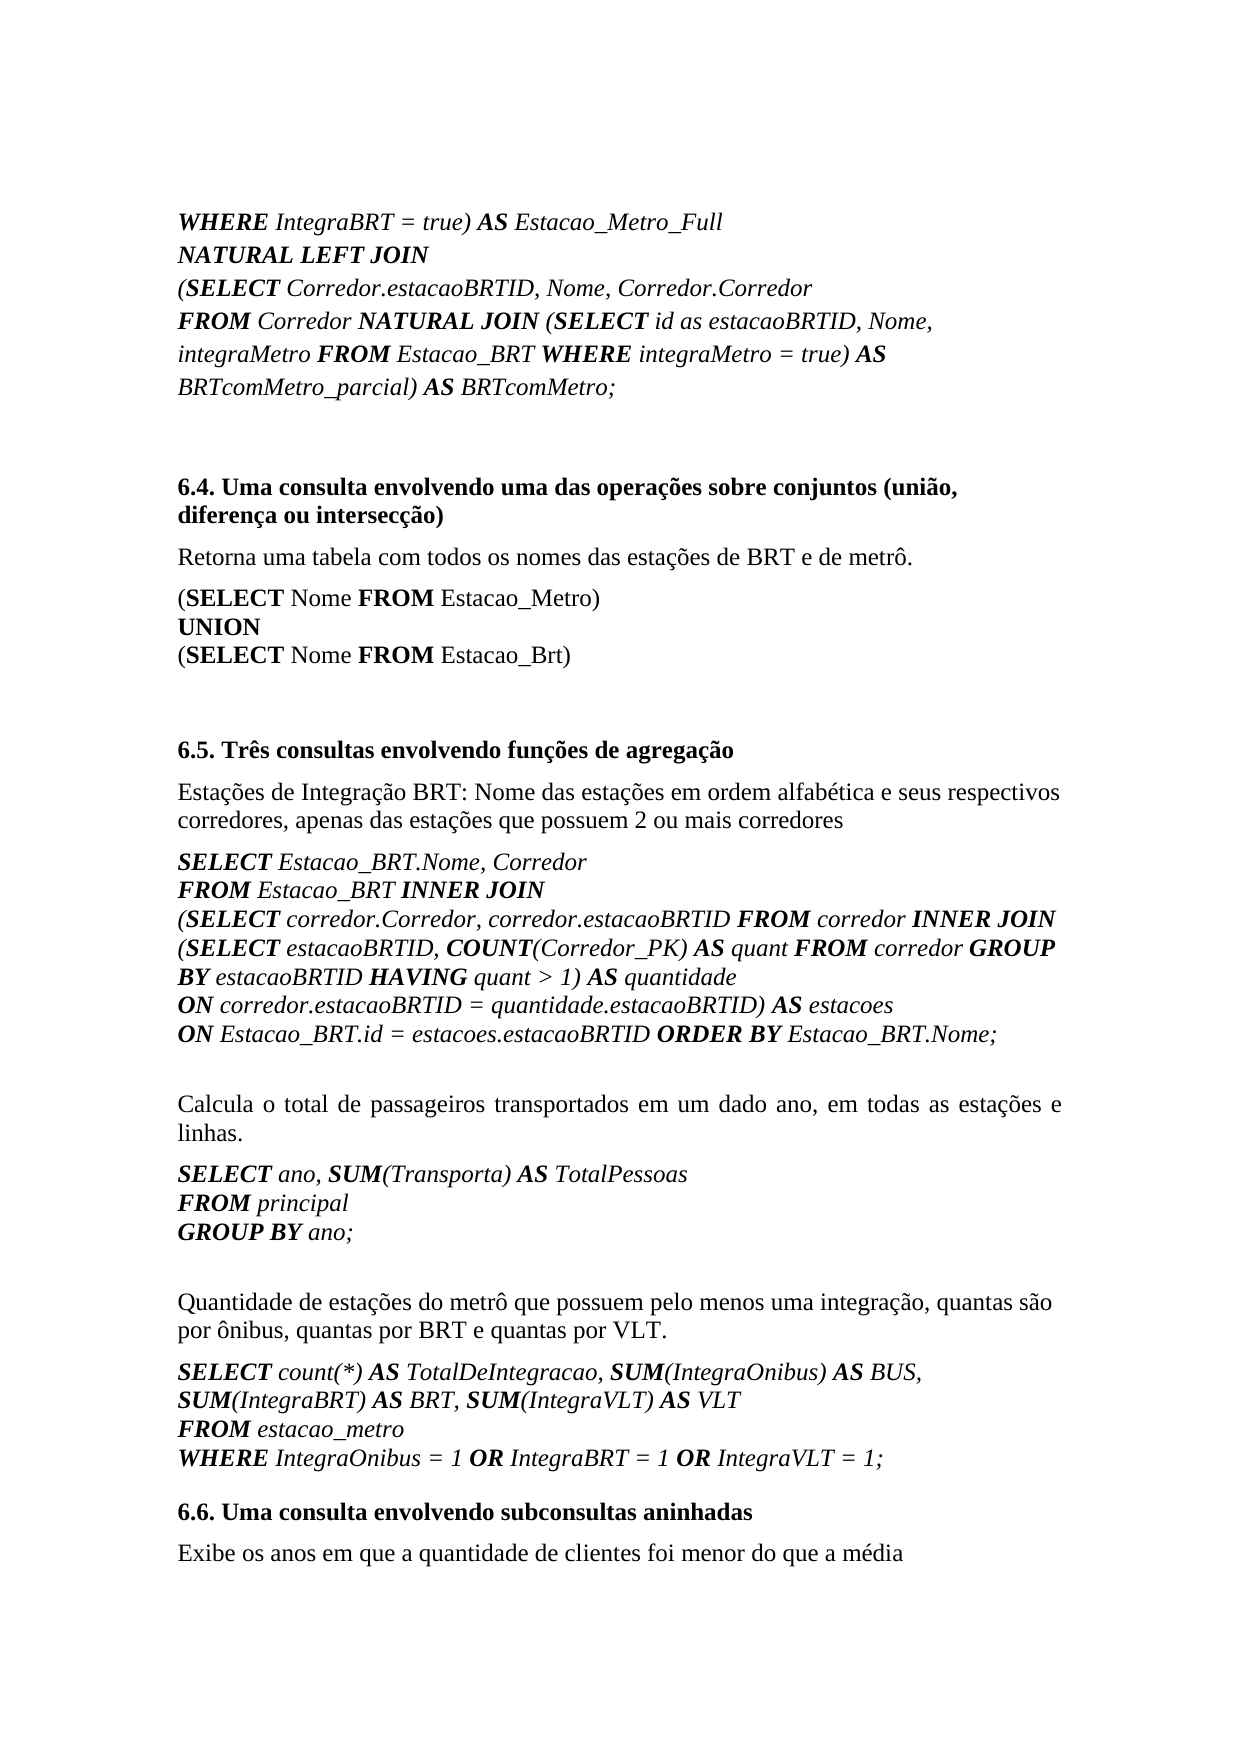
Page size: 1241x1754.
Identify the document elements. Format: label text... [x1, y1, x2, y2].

text FROM Corredor NATURAL JOIN (SELECT id as estacaoBRTID, Nome, integraMetro FROM Estacao_BRT WHERE integraMetro = true) AS BRTcomMetro_parcial) AS BRTcomMetro; [177, 306, 1063, 401]
text Quantidade de estações do metrô que possuem pelo menos uma integração, quantas são por ônibus, quantas por BRT e quantas por VLT. [177, 1287, 1063, 1344]
subtitle 6.6. Uma consulta envolvendo subconsultas aninhadas [177, 1497, 1063, 1526]
text SELECT count(*) AS TotalDeIntegracao, SUM(IntegraOnibus) AS BUS, SUM(IntegraBRT) AS BRT, SUM(IntegraVLT) AS VLT FROM estacao_metro WHERE IntegraOnibus = 1 OR IntegraBRT = 1 OR IntegraVLT = 1; [177, 1357, 1063, 1472]
text SELECT Estacao_BRT.Nome, Corredor FROM Estacao_BRT INNER JOIN (SELECT corredor.Corredor, corredor.estacaoBRTID FROM corredor INNER JOIN (SELECT estacaoBRTID, COUNT(Corredor_PK) AS quant FROM corredor GROUP BY estacaoBRTID HAVING quant > 1) AS quantidade ON corredor.estacaoBRTID = quantidade.estacaoBRTID) AS estacoes ON Estacao_BRT.id = estacoes.estacaoBRTID ORDER BY Estacao_BRT.Nome; [177, 847, 1063, 1048]
subtitle 6.4. Uma consulta envolvendo uma das operações sobre conjuntos (união, diferença ou intersecção) [177, 472, 1063, 529]
text Retorna uma tabela com todos os nomes das estações de BRT e de metrô. [177, 542, 1063, 571]
text Calcula o total de passageiros transportados em um dado ano, em todas as estações e linhas. [177, 1089, 1063, 1147]
text SELECT ano, SUM(Transporta) AS TotalPessoas FROM principal GROUP BY ano; [177, 1159, 1063, 1246]
text (SELECT Nome FROM Estacao_Metro) UNION (SELECT Nome FROM Estacao_Brt) [177, 583, 1063, 669]
text Estações de Integração BRT: Nome das estações em ordem alfabética e seus respectivos corredores, apenas das estações que possuem 2 ou mais corredores [177, 777, 1063, 834]
subtitle 6.5. Três consultas envolvendo funções de agregação [177, 736, 1063, 764]
text Exibe os anos em que a quantidade de clientes foi menor do que a média [177, 1538, 1063, 1567]
text WHERE IntegraBRT = true) AS Estacao_Metro_Full NATURAL LEFT JOIN (SELECT Corredor.estacaoBRTID, Nome, Corredor.Corredor [177, 207, 1063, 302]
